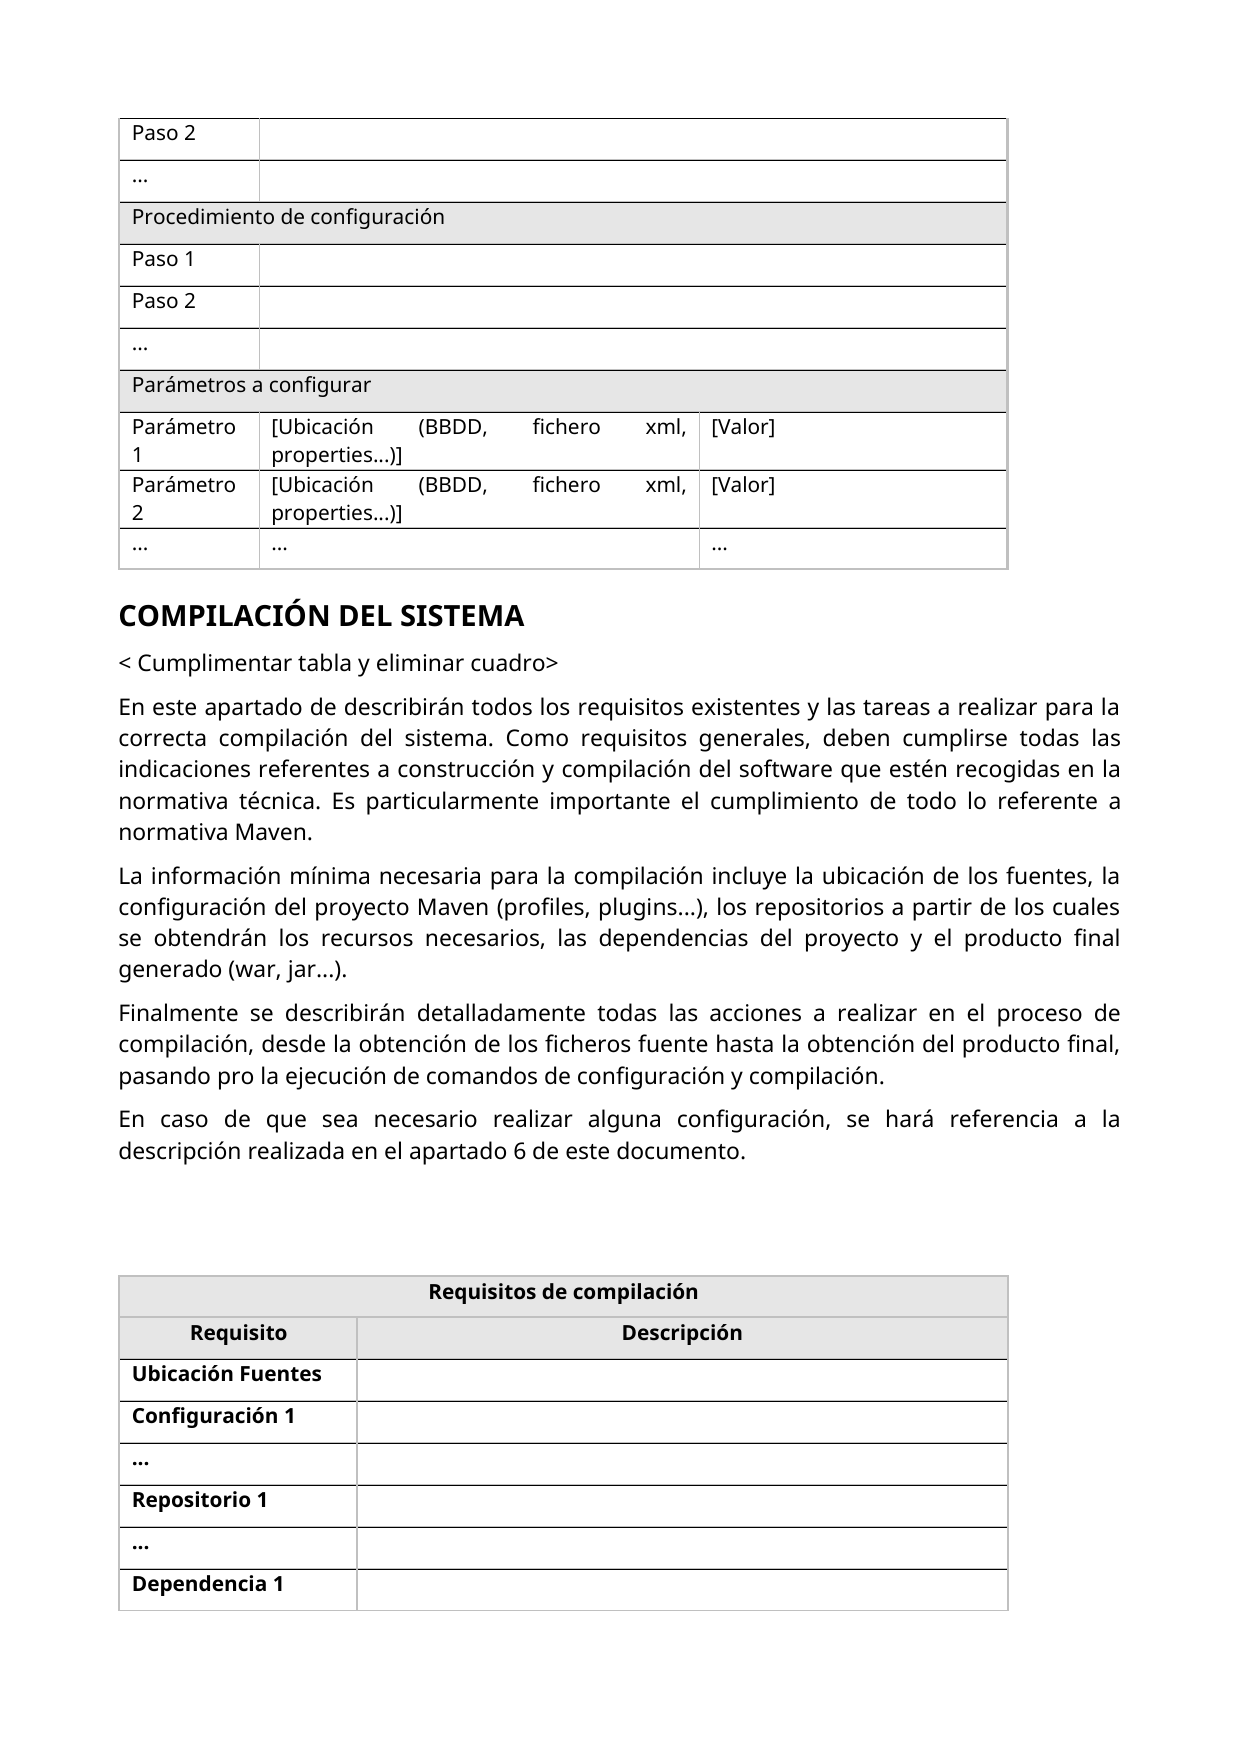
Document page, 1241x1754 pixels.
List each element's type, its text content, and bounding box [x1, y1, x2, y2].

table_cell [358, 1402, 1007, 1442]
table_cell Parámetros a configurar [120, 371, 1006, 411]
table_cell Ubicación Fuentes [120, 1360, 356, 1400]
text Finalmente se describirán detalladamente todas las acciones a realizar en el proceso de compilación, desde la obtención de los ficheros fuente hasta la obtención del producto final, pasando pro la ejecución de comandos de configuración y compilación. [118, 997, 1122, 1091]
table_cell Paso 1 [120, 245, 259, 285]
table_cell Descripción [358, 1318, 1007, 1358]
table_header Requisitos de compilación [120, 1277, 1007, 1316]
text En este apartado de describirán todos los requisitos existentes y las tareas a realizar para la correcta compilación del sistema. Como requisitos generales, deben cumplirse todas las indicaciones referentes a construcción y compilación del software que estén recogidas en la normativa técnica. Es particularmente importante el cumplimiento de todo lo referente a normativa Maven. [118, 691, 1122, 847]
table_cell Paso 2 [120, 287, 259, 327]
table_cell [358, 1360, 1007, 1400]
table_cell ... [120, 1444, 356, 1484]
table_cell [358, 1570, 1007, 1610]
table_cell ... [120, 529, 259, 568]
table_cell [358, 1486, 1007, 1526]
text < Cumplimentar tabla y eliminar cuadro> [118, 647, 1122, 678]
table_cell Procedimiento de configuración [120, 203, 1006, 243]
table_cell Configuración 1 [120, 1402, 356, 1442]
table_cell ... [120, 329, 259, 369]
table_cell Dependencia 1 [120, 1570, 356, 1610]
table_cell [Ubicación (BBDD, fichero xml, properties...)] [260, 471, 699, 527]
text La información mínima necesaria para la compilación incluye la ubicación de los fuentes, la configuración del proyecto Maven (profiles, plugins...), los repositorios a partir de los cuales se obtendrán los recursos necesarios, las dependencias del proyecto y el producto final generado (war, jar...). [118, 860, 1122, 985]
table_cell ... [120, 161, 259, 201]
table_cell [Valor] [700, 471, 1006, 527]
table_cell [260, 287, 1006, 327]
text COMPILACIÓN DEL SISTEMA [118, 595, 1122, 635]
table_cell Requisito [120, 1318, 356, 1358]
table_cell [260, 245, 1006, 285]
table_cell ... [700, 529, 1006, 568]
table_cell [358, 1444, 1007, 1484]
table_cell [260, 119, 1006, 159]
table_cell [Ubicación (BBDD, fichero xml, properties...)] [260, 413, 699, 469]
table_cell Parámetro 2 [120, 471, 259, 527]
table_cell ... [260, 529, 699, 568]
table_cell Parámetro 1 [120, 413, 259, 469]
table_cell Paso 2 [120, 119, 259, 159]
table_cell ... [120, 1528, 356, 1568]
table_cell [260, 329, 1006, 369]
table_cell [Valor] [700, 413, 1006, 469]
table_cell [260, 161, 1006, 201]
table_cell Repositorio 1 [120, 1486, 356, 1526]
table_cell [358, 1528, 1007, 1568]
text En caso de que sea necesario realizar alguna configuración, se hará referencia a la descripción realizada en el apartado 6 de este documento. [118, 1103, 1122, 1166]
